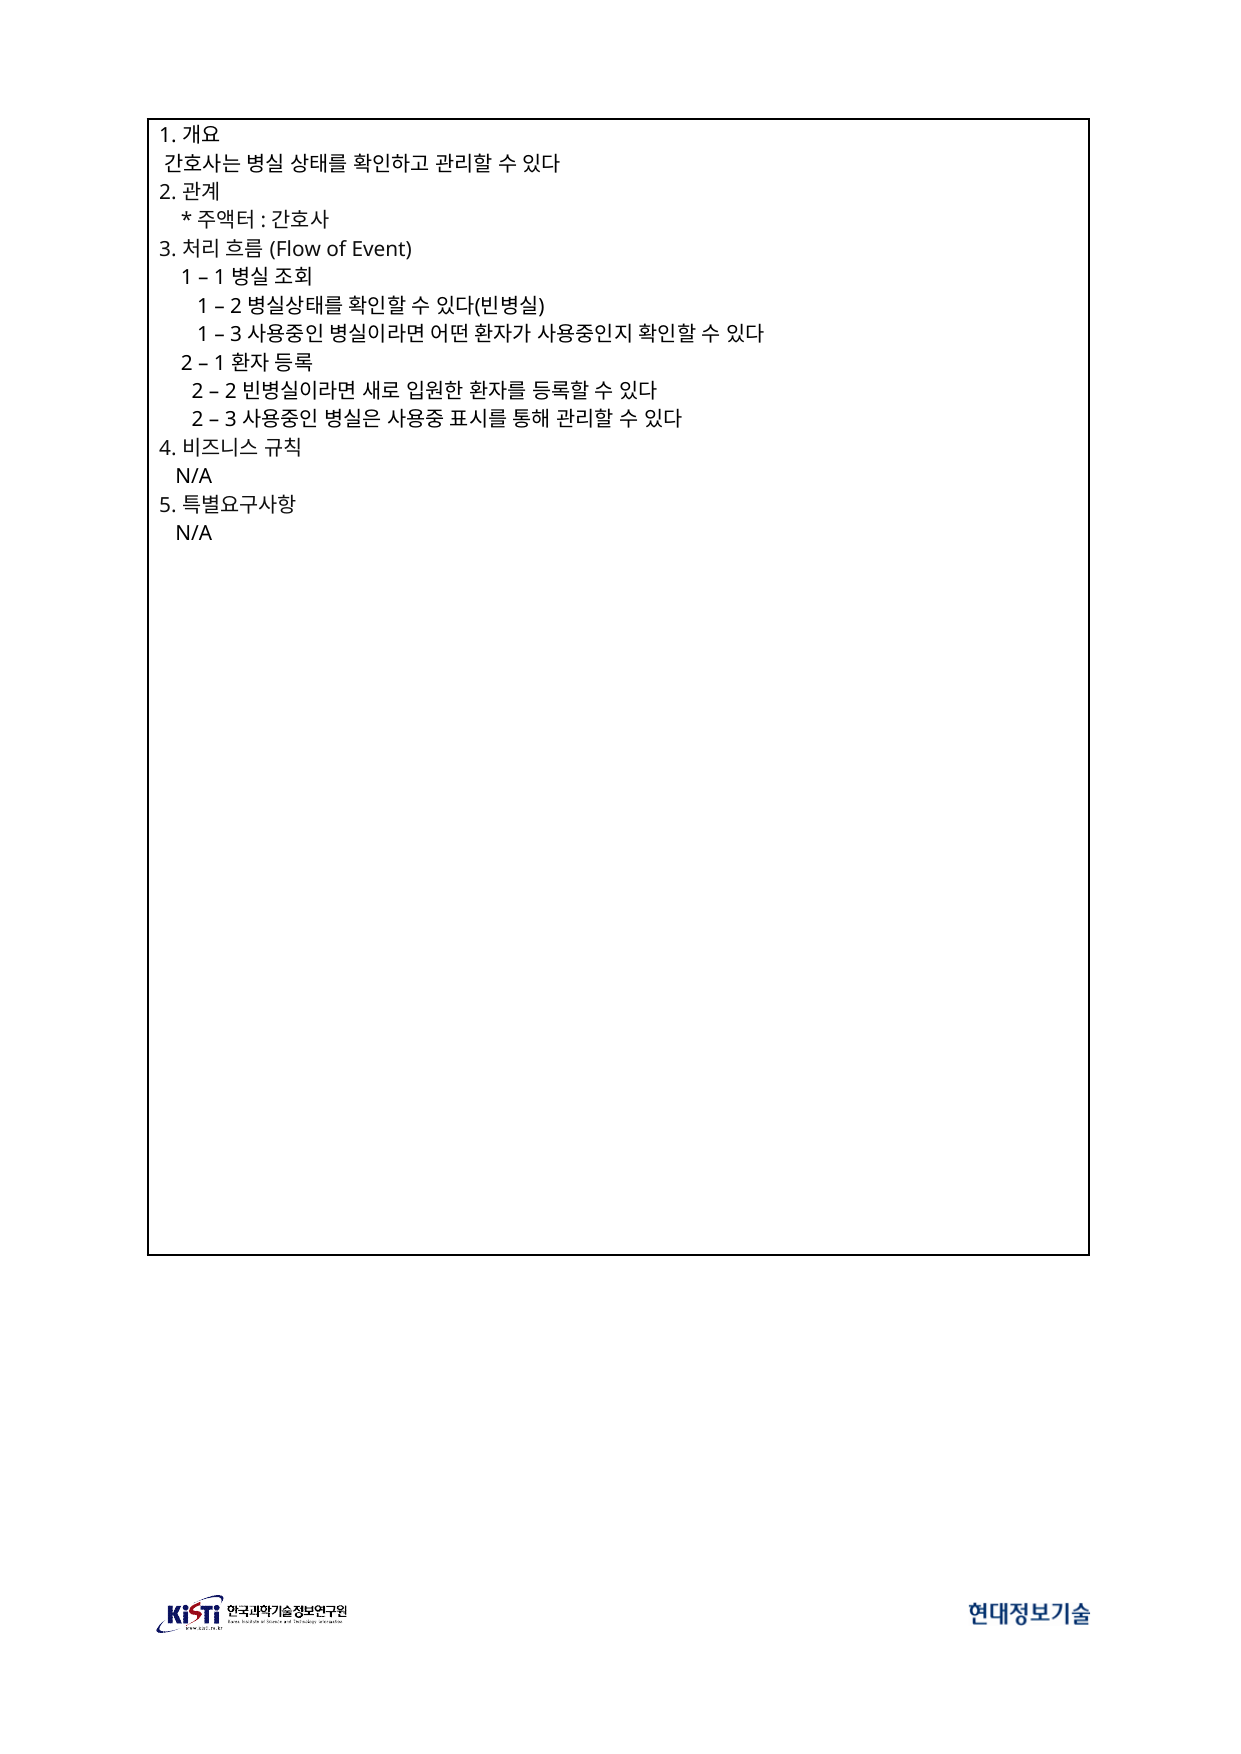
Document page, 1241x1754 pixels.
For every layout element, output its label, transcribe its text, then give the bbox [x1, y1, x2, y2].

picture [968, 1602, 1091, 1626]
table_cell 1. 개요 간호사는 병실 상태를 확인하고 관리할 수 있다 2. 관계 * 주액터 : 간호사 3. 처리 흐름 (Flow of Event) 1 – 1 병실 조회 1 – 2 병실상태를 확인할 수 있다(빈병실) 1 – 3 사용중인 병실이라면 어떤 환자가 사용중인지 확인할 수 있다 2 – 1 환자 등록 2 – 2 빈병실이라면 새로 입원한 환자를 등록할 수 있다 2 – 3 사용중인 병실은 사용중 표시를 통해 관리할 수 있다 4. 비즈니스 규칙 N/A 5. 특별요구사항 N/A [149, 120, 1088, 1253]
picture [156, 1595, 347, 1633]
